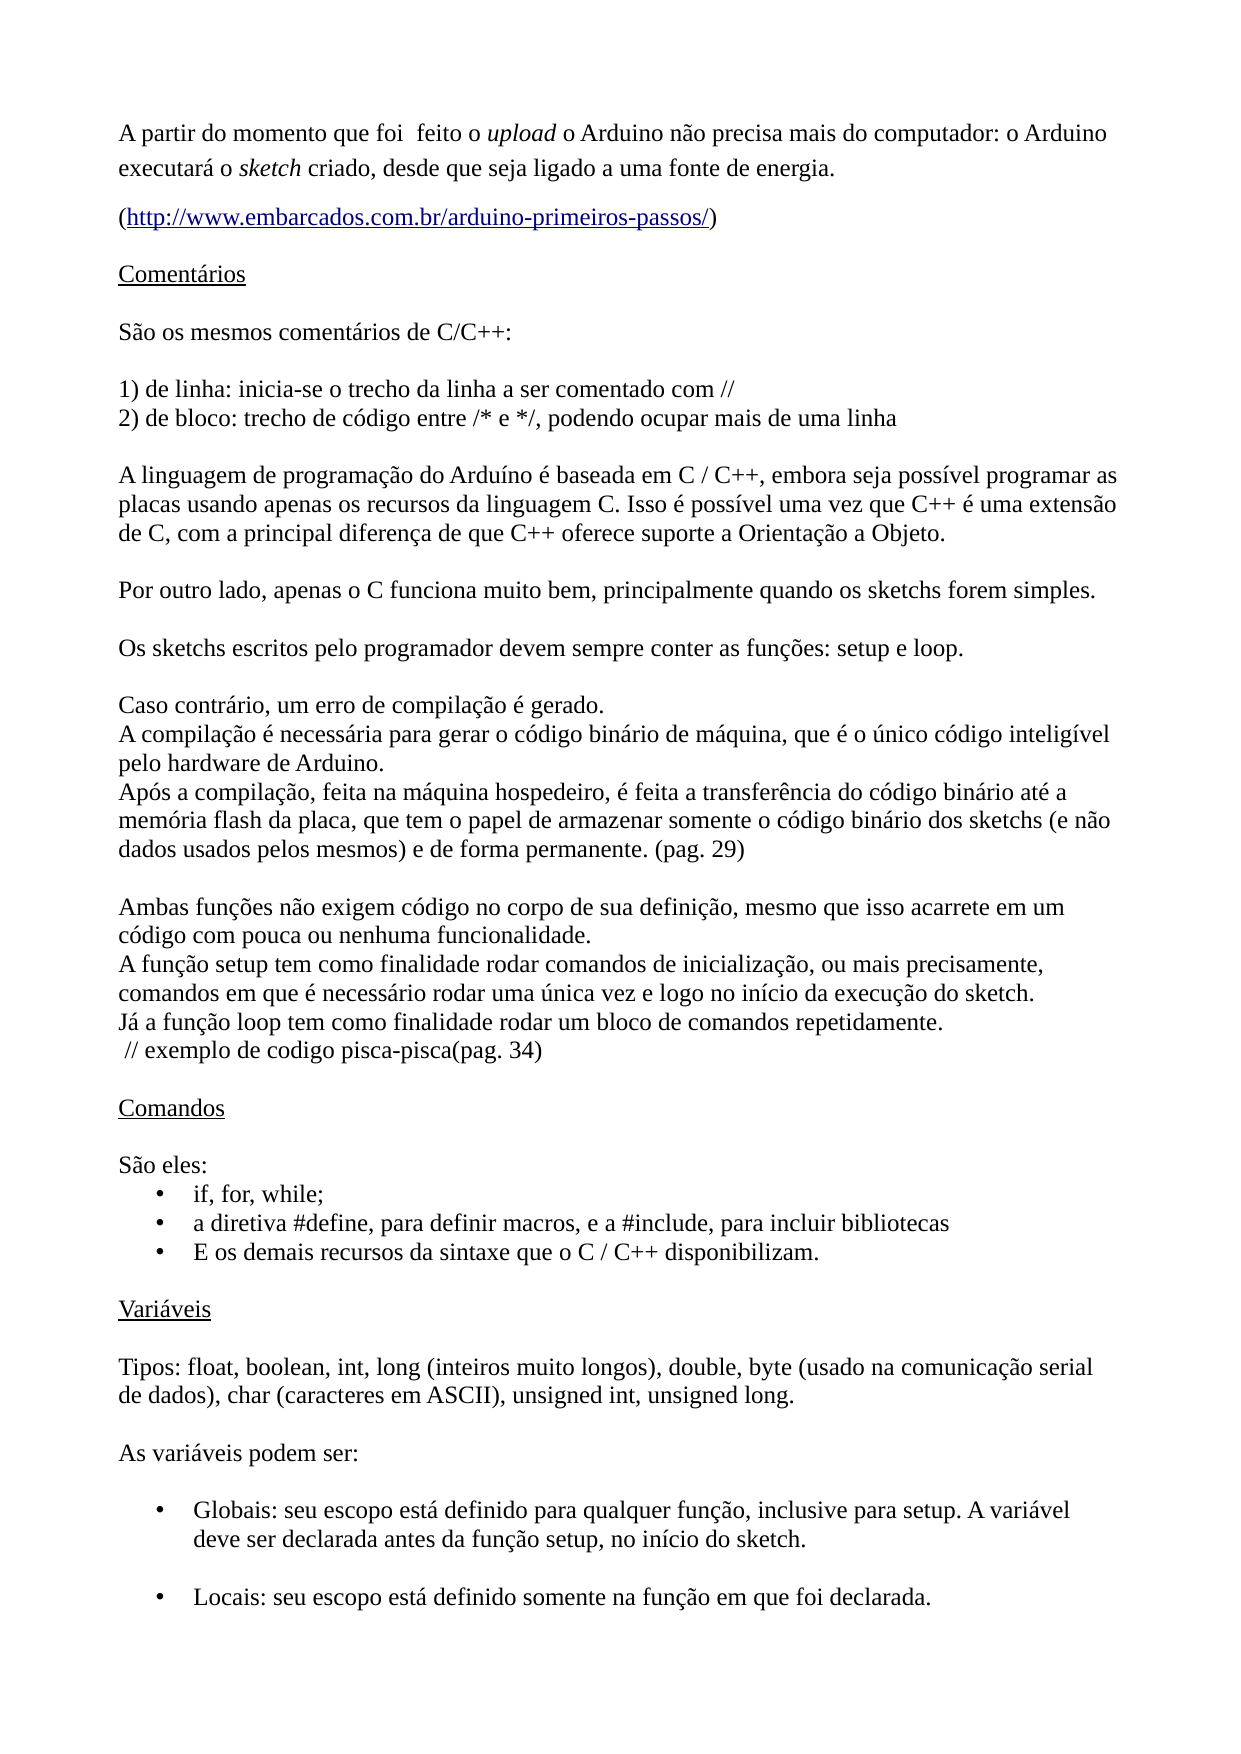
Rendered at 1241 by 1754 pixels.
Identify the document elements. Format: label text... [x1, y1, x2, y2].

list if, for, while; [156, 1179, 1122, 1208]
text Os sketchs escritos pelo programador devem sempre conter as funções: setup e loop. [118, 633, 1122, 662]
text Comentários [118, 259, 1122, 288]
text A função setup tem como finalidade rodar comandos de inicialização, ou mais precisamente, comandos em que é necessário rodar uma única vez e logo no início da execução do sketch. [118, 949, 1122, 1007]
text São os mesmos comentários de C/C++: [118, 317, 1122, 345]
text São eles: [118, 1150, 1122, 1179]
list Locais: seu escopo está definido somente na função em que foi declarada. [156, 1582, 1122, 1610]
text Por outro lado, apenas o C funciona muito bem, principalmente quando os sketchs forem simples. [118, 575, 1122, 604]
text As variáveis podem ser: [118, 1438, 1122, 1467]
text Já a função loop tem como finalidade rodar um bloco de comandos repetidamente. [118, 1007, 1122, 1035]
text 2) de bloco: trecho de código entre /* e */, podendo ocupar mais de uma linha [118, 403, 1122, 432]
text Ambas funções não exigem código no corpo de sua definição, mesmo que isso acarrete em um código com pouca ou nenhuma funcionalidade. [118, 892, 1122, 949]
text Após a compilação, feita na máquina hospedeiro, é feita a transferência do código binário até a memória flash da placa, que tem o papel de armazenar somente o código binário dos sketchs (e não dados usados pelos mesmos) e de forma permanente. (pag. 29) [118, 777, 1122, 863]
text A compilação é necessária para gerar o código binário de máquina, que é o único código inteligível pelo hardware de Arduino. [118, 719, 1122, 777]
text Caso contrário, um erro de compilação é gerado. [118, 690, 1122, 719]
text 1) de linha: inicia-se o trecho da linha a ser comentado com // [118, 374, 1122, 403]
text A partir do momento que foi feito o upload o Arduino não precisa mais do computador: o Arduino executará o sketch criado, desde que seja ligado a uma fonte de energia. [118, 118, 1122, 181]
list E os demais recursos da sintaxe que o C / C++ disponibilizam. [156, 1237, 1122, 1265]
text Variáveis [118, 1294, 1122, 1323]
list Globais: seu escopo está definido para qualquer função, inclusive para setup. A variável deve ser declarada antes da função setup, no início do sketch. [156, 1495, 1122, 1553]
text (http://www.embarcados.com.br/arduino-primeiros-passos/) [118, 202, 1122, 230]
text Tipos: float, boolean, int, long (inteiros muito longos), double, byte (usado na comunicação serial de dados), char (caracteres em ASCII), unsigned int, unsigned long. [118, 1352, 1122, 1409]
text // exemplo de codigo pisca-pisca(pag. 34) [118, 1035, 1122, 1064]
text A linguagem de programação do Arduíno é baseada em C / C++, embora seja possível programar as placas usando apenas os recursos da linguagem C. Isso é possível uma vez que C++ é uma extensão de C, com a principal diferença de que C++ oferece suporte a Orientação a Objeto. [118, 460, 1122, 547]
list a diretiva #define, para definir macros, e a #include, para incluir bibliotecas [156, 1208, 1122, 1237]
text Comandos [118, 1093, 1122, 1122]
